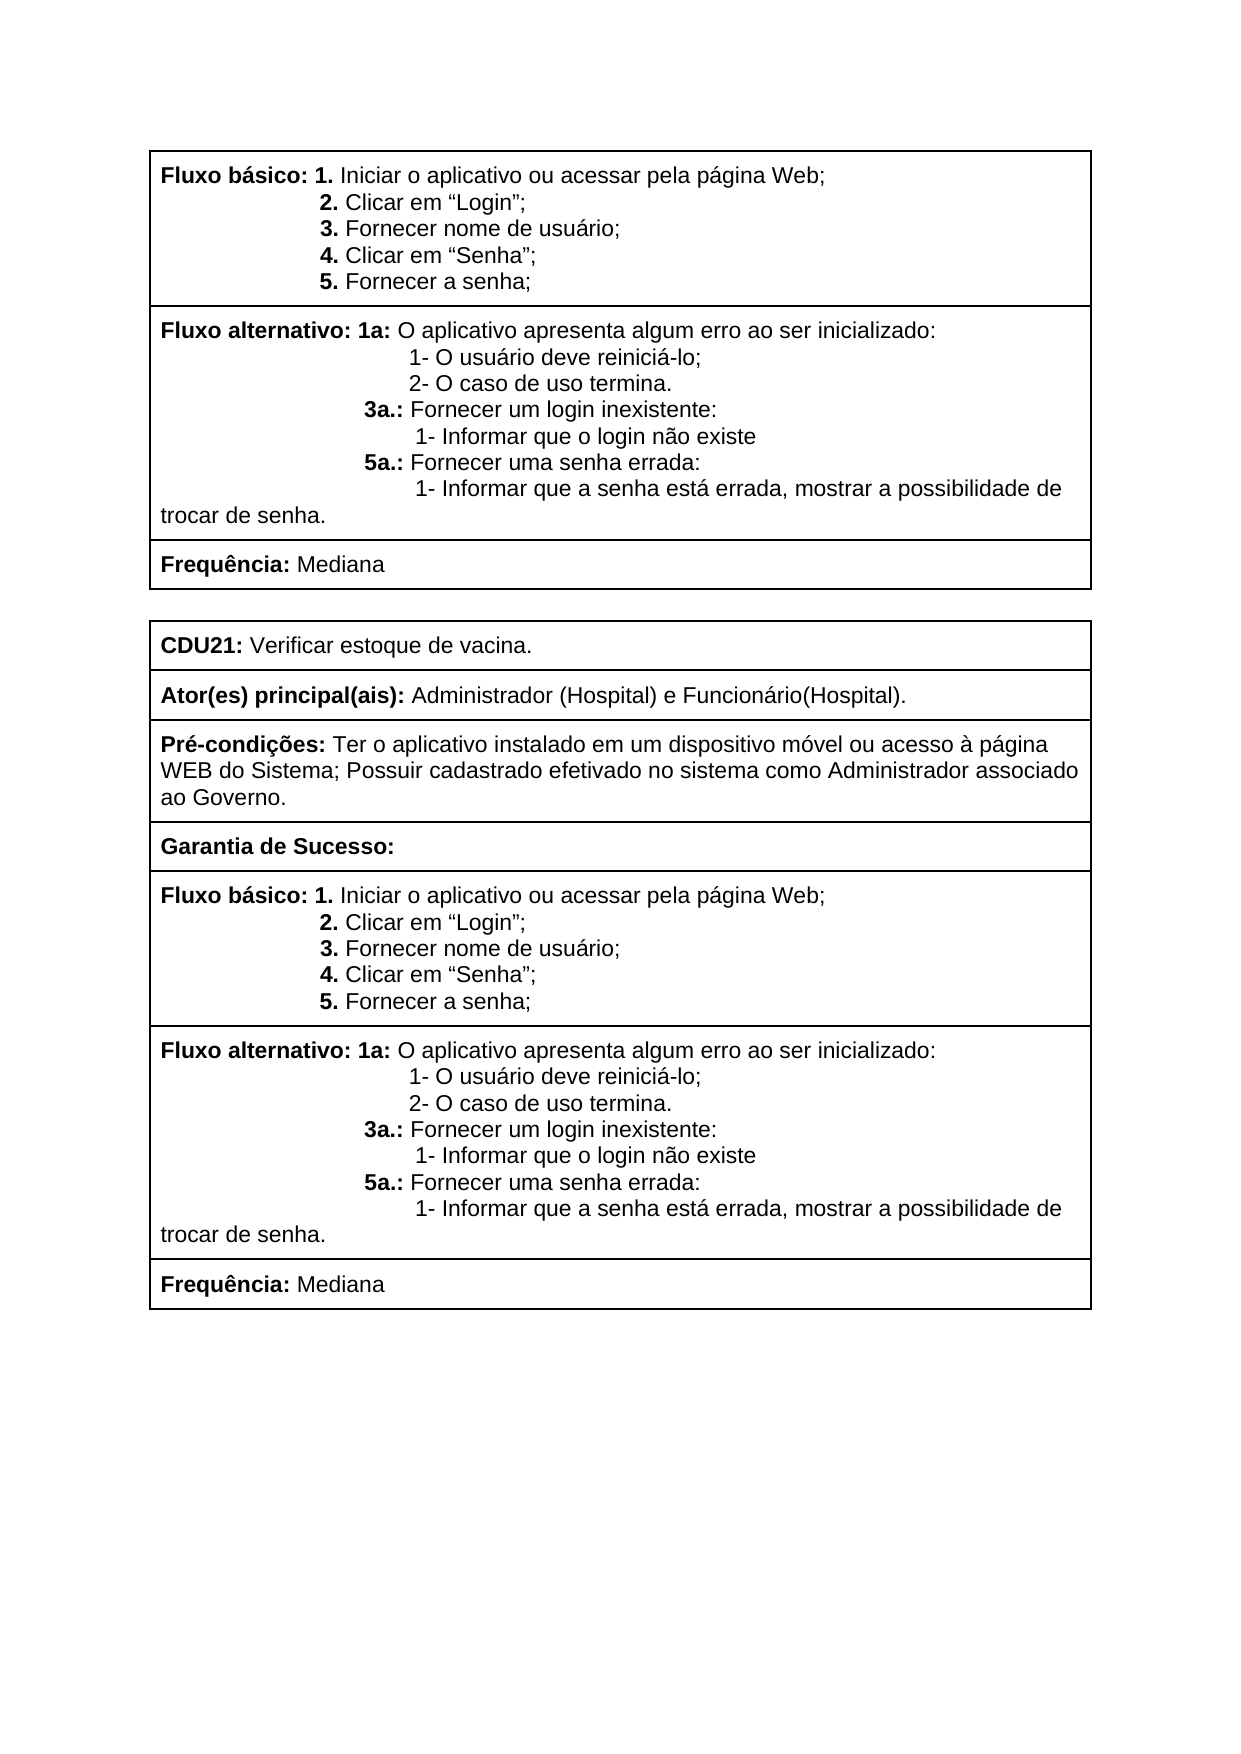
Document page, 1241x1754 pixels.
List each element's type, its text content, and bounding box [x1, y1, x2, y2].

table_cell Ator(es) principal(ais): Administrador (Hospital) e Funcionário(Hospital). [151, 671, 1090, 718]
table_cell Garantia de Sucesso: [151, 823, 1090, 870]
table_cell Fluxo básico: 1. Iniciar o aplicativo ou acessar pela página Web; 2. Clicar em “Login”; 3. Fornecer nome de usuário; 4. Clicar em “Senha”; 5. Fornecer a senha; [151, 152, 1090, 305]
table_cell Pré-condições: Ter o aplicativo instalado em um dispositivo móvel ou acesso à página WEB do Sistema; Possuir cadastrado efetivado no sistema como Administrador associado ao Governo. [151, 721, 1090, 821]
table_header CDU21: Verificar estoque de vacina. [151, 622, 1090, 669]
table_cell Fluxo básico: 1. Iniciar o aplicativo ou acessar pela página Web; 2. Clicar em “Login”; 3. Fornecer nome de usuário; 4. Clicar em “Senha”; 5. Fornecer a senha; [151, 872, 1090, 1024]
table_cell Frequência: Mediana [151, 541, 1090, 588]
table_cell Frequência: Mediana [151, 1260, 1090, 1307]
table_cell Fluxo alternativo: 1a: O aplicativo apresenta algum erro ao ser inicializado: 1- O usuário deve reiniciá-lo; 2- O caso de uso termina. 3a.: Fornecer um login inexistente: 1- Informar que o login não existe 5a.: Fornecer uma senha errada: 1- Informar que a senha está errada, mostrar a possibilidade de trocar de senha. [151, 307, 1090, 538]
table_cell Fluxo alternativo: 1a: O aplicativo apresenta algum erro ao ser inicializado: 1- O usuário deve reiniciá-lo; 2- O caso de uso termina. 3a.: Fornecer um login inexistente: 1- Informar que o login não existe 5a.: Fornecer uma senha errada: 1- Informar que a senha está errada, mostrar a possibilidade de trocar de senha. [151, 1027, 1090, 1258]
